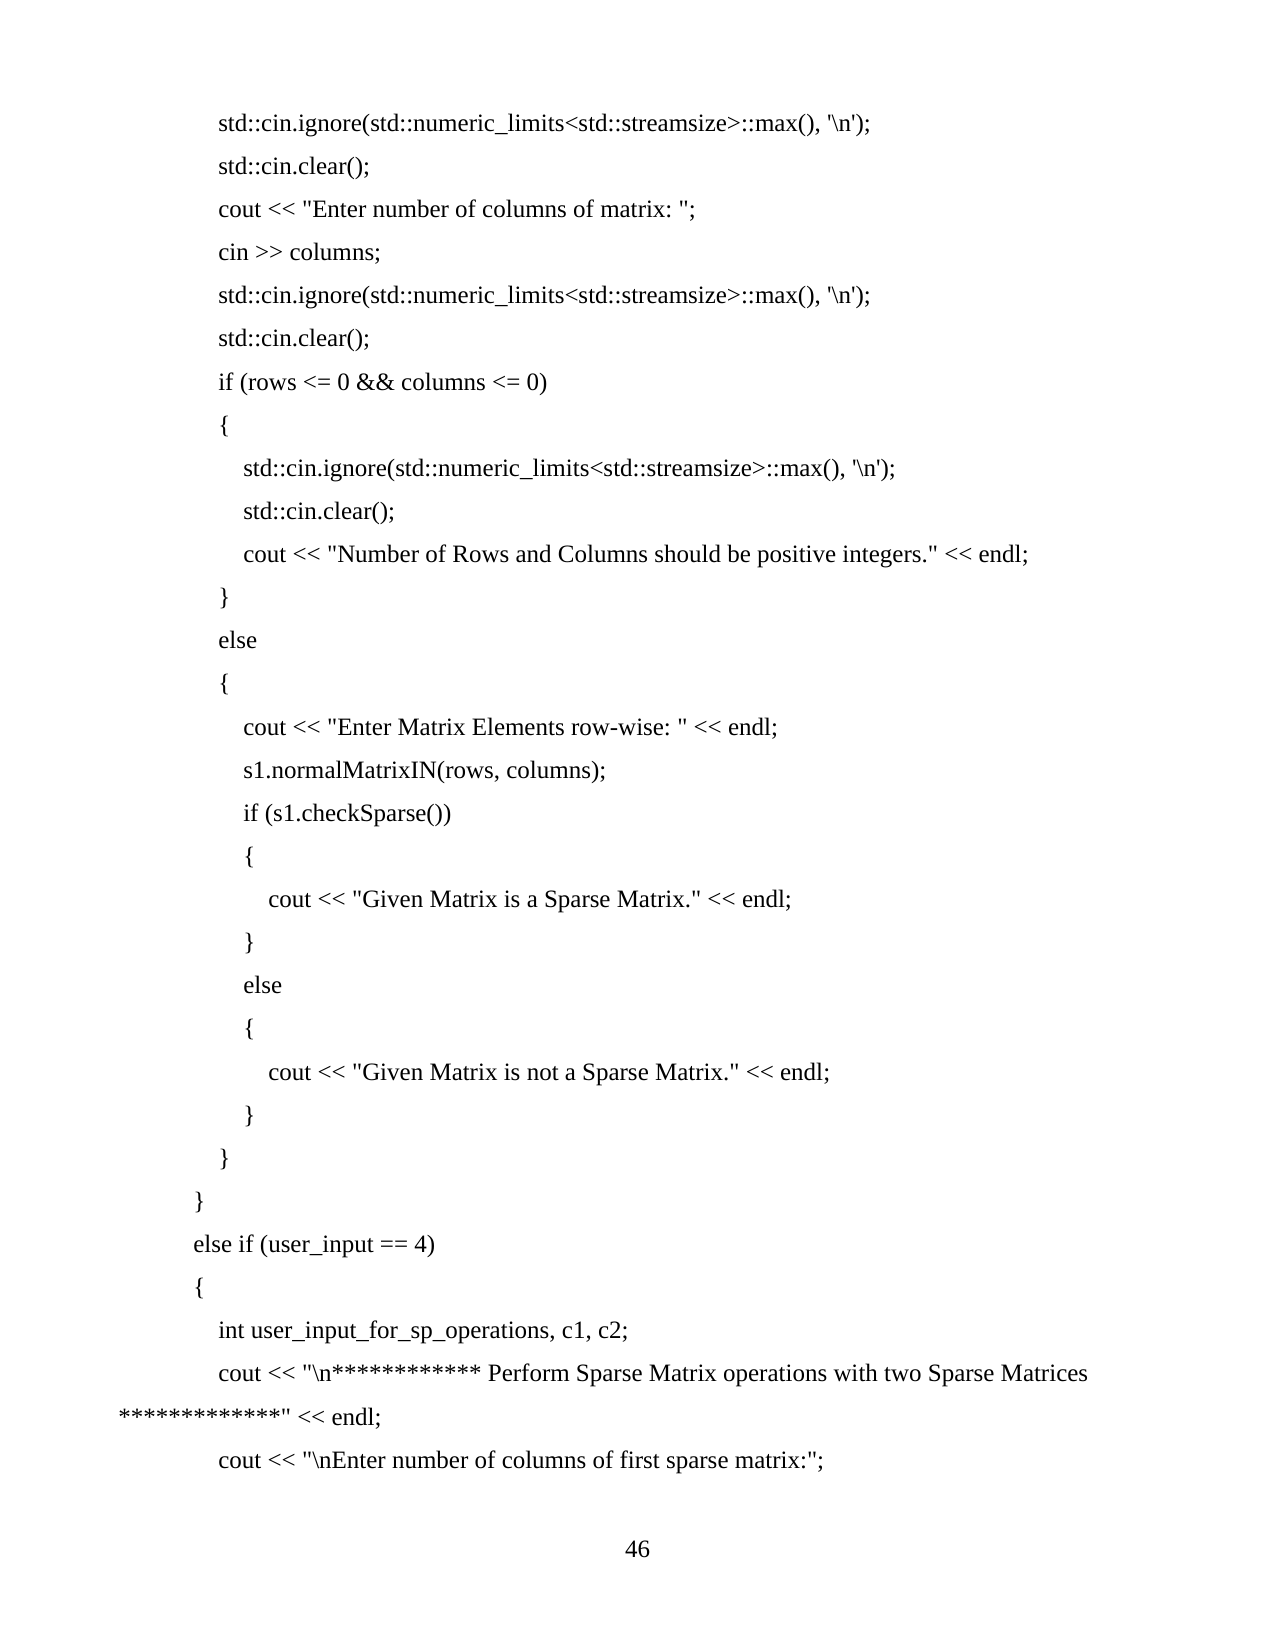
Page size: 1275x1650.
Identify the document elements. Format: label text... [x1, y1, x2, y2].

text if (rows <= 0 && columns <= 0) [118, 367, 1157, 395]
text { [118, 1272, 1157, 1301]
text cout << "\n************ Perform Sparse Matrix operations with two Sparse Matrices *************" << endl; [118, 1358, 1157, 1430]
text std::cin.clear(); [118, 323, 1157, 352]
text else if (user_input == 4) [118, 1229, 1157, 1258]
text else [118, 970, 1157, 999]
text { [118, 1013, 1157, 1042]
text { [118, 841, 1157, 870]
text cout << "Enter Matrix Elements row-wise: " << endl; [118, 712, 1157, 740]
text std::cin.ignore(std::numeric_limits<std::streamsize>::max(), '\n'); [118, 280, 1157, 309]
text s1.normalMatrixIN(rows, columns); [118, 755, 1157, 783]
text } [118, 582, 1157, 611]
text } [118, 927, 1157, 956]
text else [118, 625, 1157, 654]
text cout << "Number of Rows and Columns should be positive integers." << endl; [118, 539, 1157, 568]
text } [118, 1100, 1157, 1128]
text std::cin.clear(); [118, 151, 1157, 180]
text } [118, 1186, 1157, 1215]
text std::cin.clear(); [118, 496, 1157, 525]
text int user_input_for_sp_operations, c1, c2; [118, 1315, 1157, 1344]
text cout << "\nEnter number of columns of first sparse matrix:"; [118, 1445, 1157, 1473]
text } [118, 1143, 1157, 1172]
text cout << "Enter number of columns of matrix: "; [118, 194, 1157, 223]
text { [118, 410, 1157, 438]
text { [118, 668, 1157, 697]
text std::cin.ignore(std::numeric_limits<std::streamsize>::max(), '\n'); [118, 108, 1157, 137]
text cout << "Given Matrix is not a Sparse Matrix." << endl; [118, 1057, 1157, 1085]
text std::cin.ignore(std::numeric_limits<std::streamsize>::max(), '\n'); [118, 453, 1157, 482]
text cout << "Given Matrix is a Sparse Matrix." << endl; [118, 884, 1157, 913]
text cin >> columns; [118, 237, 1157, 266]
text if (s1.checkSparse()) [118, 798, 1157, 827]
